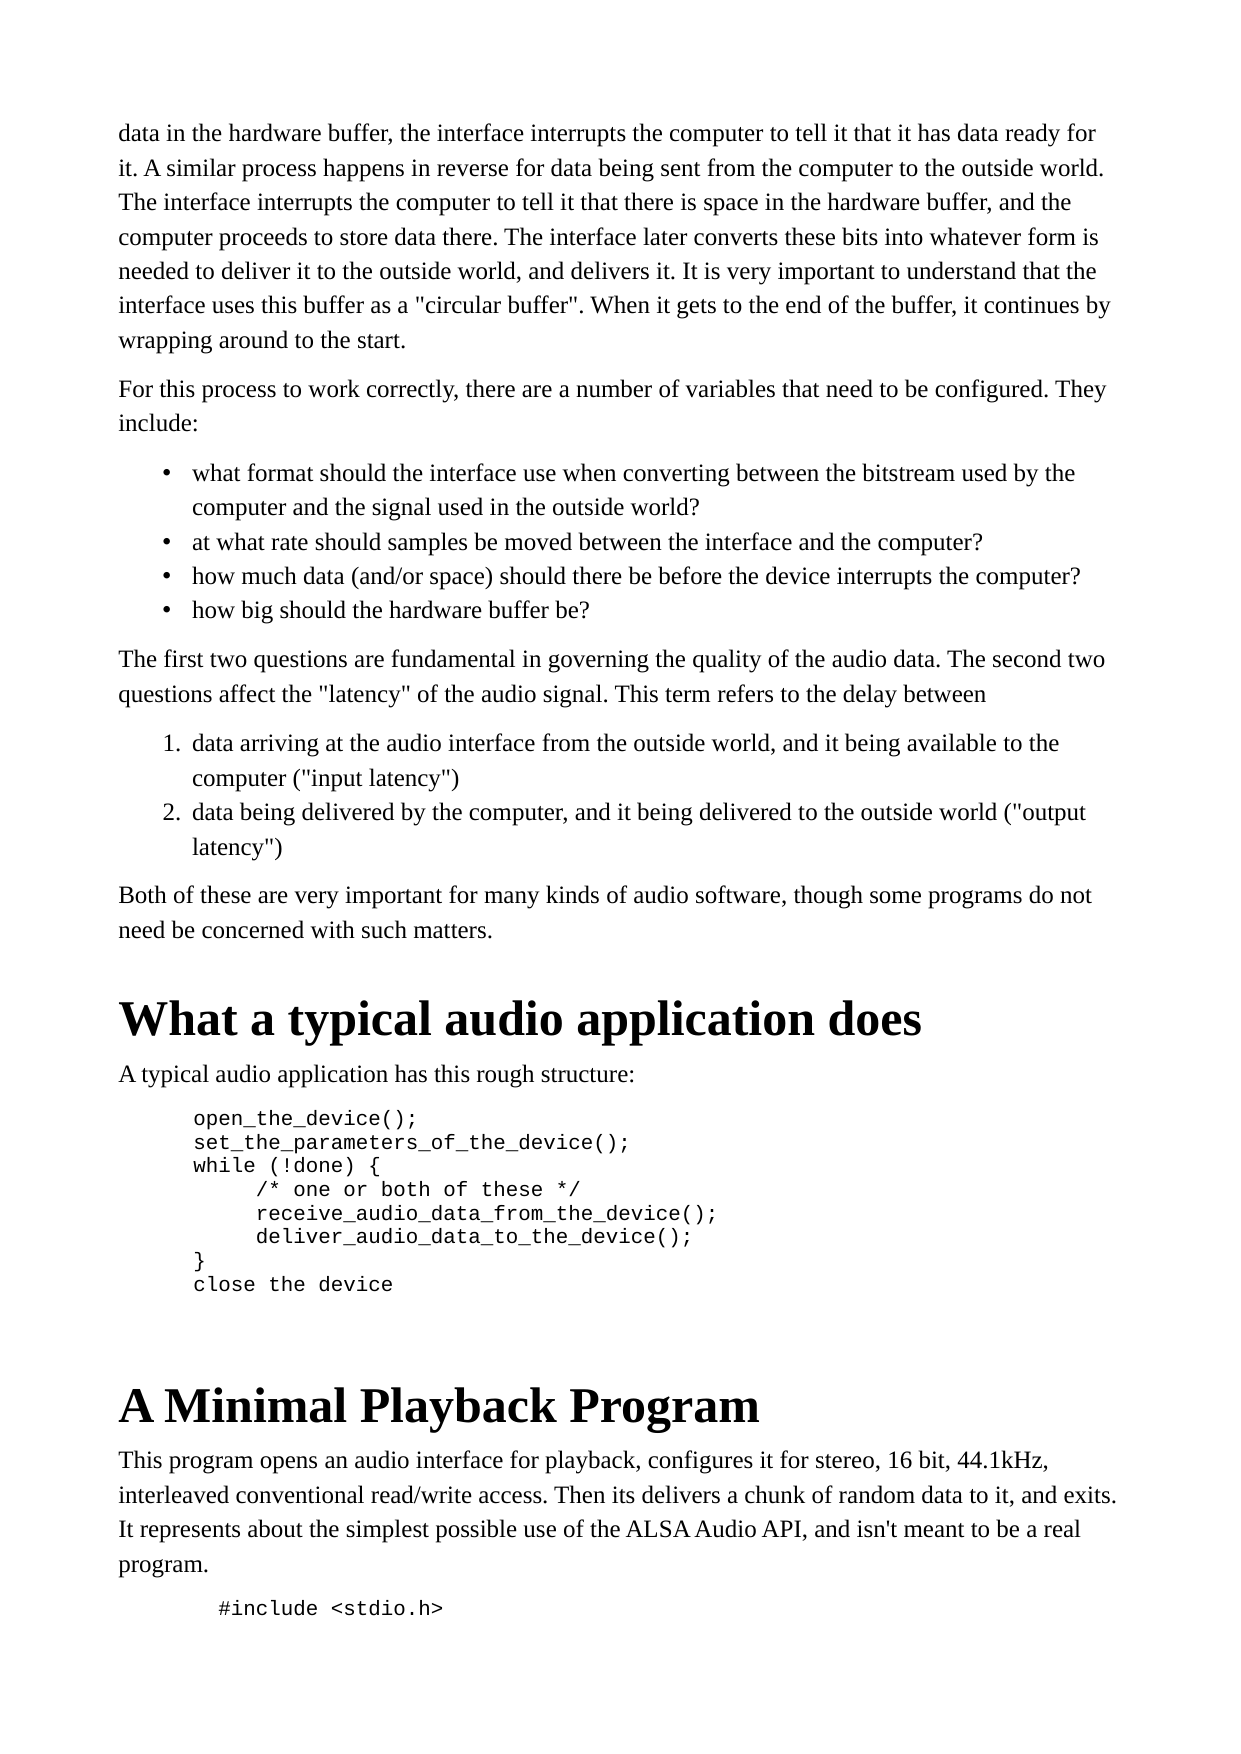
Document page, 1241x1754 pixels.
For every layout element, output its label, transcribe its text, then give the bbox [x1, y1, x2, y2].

text set_the_parameters_of_the_device(); [118, 1132, 1122, 1156]
text deliver_audio_data_to_the_device(); [118, 1226, 1122, 1250]
list data arriving at the audio interface from the outside world, and it being available to the computer ("input latency") [162, 728, 1122, 791]
subtitle What a typical audio application does [118, 989, 1122, 1047]
text open_the_device(); [118, 1108, 1122, 1132]
list at what rate should samples be moved between the interface and the computer? [162, 527, 1122, 555]
text For this process to work correctly, there are a number of variables that need to be configured. They include: [118, 374, 1122, 437]
text receive_audio_data_from_the_device(); [118, 1203, 1122, 1226]
text Both of these are very important for many kinds of audio software, though some programs do not need be concerned with such matters. [118, 881, 1122, 944]
text A typical audio application has this rough structure: [118, 1059, 1122, 1088]
list what format should the interface use when converting between the bitstream used by the computer and the signal used in the outside world? [162, 458, 1122, 521]
text while (!done) { [118, 1156, 1122, 1179]
text data in the hardware buffer, the interface interrupts the computer to tell it that it has data ready for it. A similar process happens in reverse for data being sent from the computer to the outside world. The interface interrupts the computer to tell it that there is space in the hardware buffer, and the computer proceeds to store data there. The interface later converts these bits into whatever form is needed to deliver it to the outside world, and delivers it. It is very important to understand that the interface uses this buffer as a "circular buffer". When it gets to the end of the buffer, it continues by wrapping around to the start. [118, 118, 1122, 354]
text } [118, 1250, 1122, 1274]
list how big should the hardware buffer be? [162, 596, 1122, 624]
text The first two questions are fundamental in governing the quality of the audio data. The second two questions affect the "latency" of the audio signal. This term refers to the delay between [118, 644, 1122, 708]
list data being delivered by the computer, and it being delivered to the outside world ("output latency") [162, 797, 1122, 860]
text close the device [118, 1274, 1122, 1297]
text /* one or both of these */ [118, 1179, 1122, 1203]
text This program opens an audio interface for playback, configures it for stereo, 16 bit, 44.1kHz, interleaved conventional read/write access. Then its delivers a chunk of random data to it, and exits. It represents about the simplest possible use of the ALSA Audio API, and isn't meant to be a real program. [118, 1446, 1122, 1578]
list how much data (and/or space) should there be before the device interrupts the computer? [162, 561, 1122, 590]
subtitle A Minimal Playback Program [118, 1376, 1122, 1433]
text #include <stdio.h> [118, 1598, 1122, 1622]
